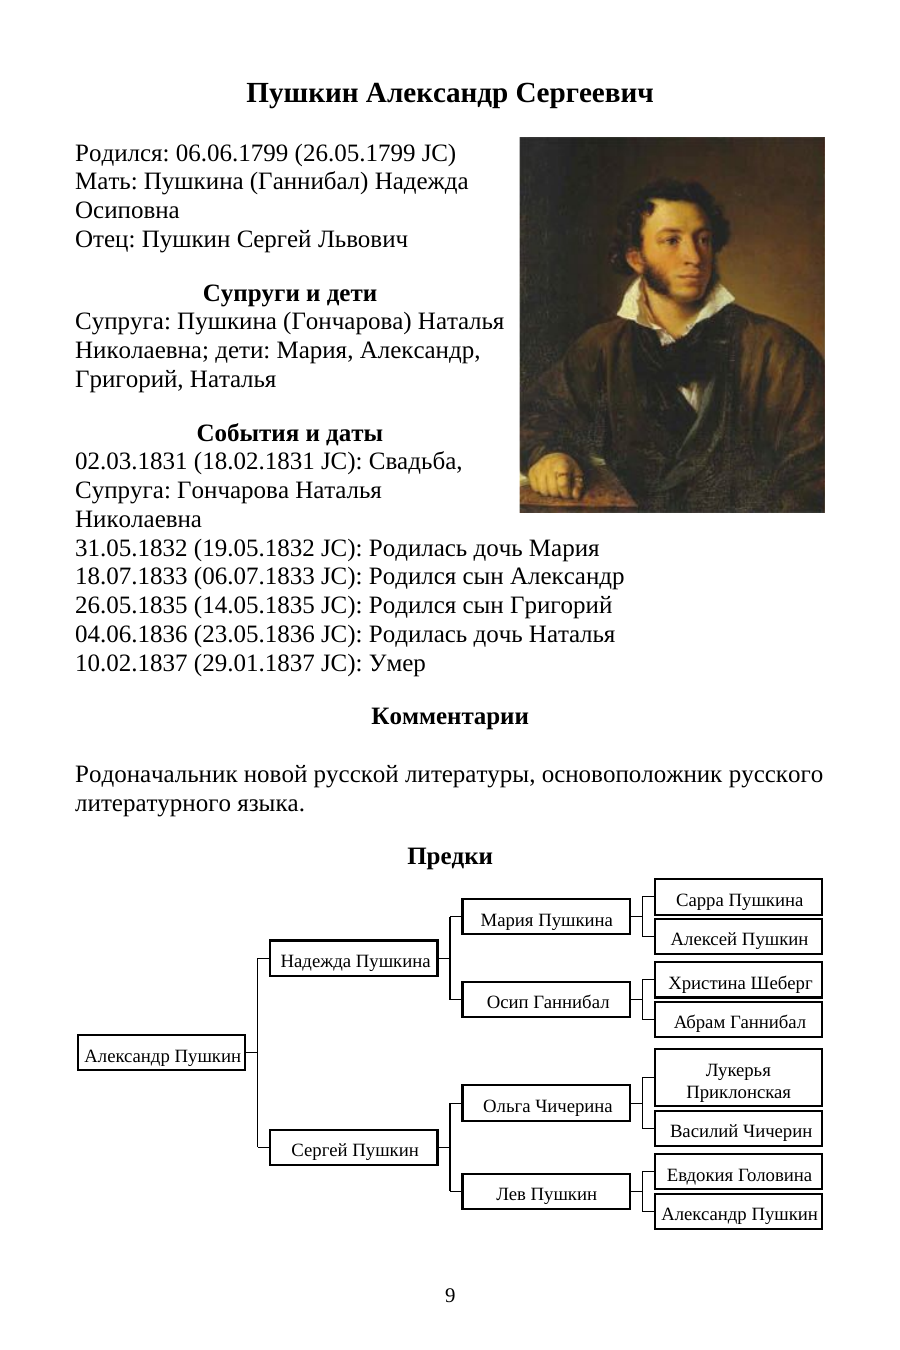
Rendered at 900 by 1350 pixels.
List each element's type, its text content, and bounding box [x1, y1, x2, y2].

text 04.06.1836 (23.05.1836 JC): Родилась дочь Наталья [75, 619, 825, 648]
text 18.07.1833 (06.07.1833 JC): Родился сын Александр [75, 561, 825, 590]
text Родился: 06.06.1799 (26.05.1799 JC) [75, 138, 519, 166]
subtitle Комментарии [75, 701, 825, 730]
text Мать: Пушкина (Ганнибал) Надежда Осиповна [75, 166, 519, 224]
subtitle Супруги и дети [75, 278, 519, 306]
text 31.05.1832 (19.05.1832 JC): Родилась дочь Мария [75, 533, 825, 561]
subtitle Пушкин Александр Сергеевич [75, 75, 825, 108]
subtitle Предки [75, 841, 825, 870]
text Отец: Пушкин Сергей Львович [75, 224, 519, 253]
text 02.03.1831 (18.02.1831 JC): Свадьба, Супруга: Гончарова Наталья Николаевна [75, 446, 825, 533]
text 26.05.1835 (14.05.1835 JC): Родился сын Григорий [75, 590, 825, 619]
text Родоначальник новой русской литературы, основоположник русского литературного языка. [75, 759, 825, 816]
subtitle События и даты [75, 418, 519, 446]
text Супруга: Пушкина (Гончарова) Наталья Николаевна; дети: Мария, Александр, Григорий, Наталья [75, 306, 519, 393]
text 10.02.1837 (29.01.1837 JC): Умер [75, 648, 825, 676]
picture [519, 137, 825, 513]
